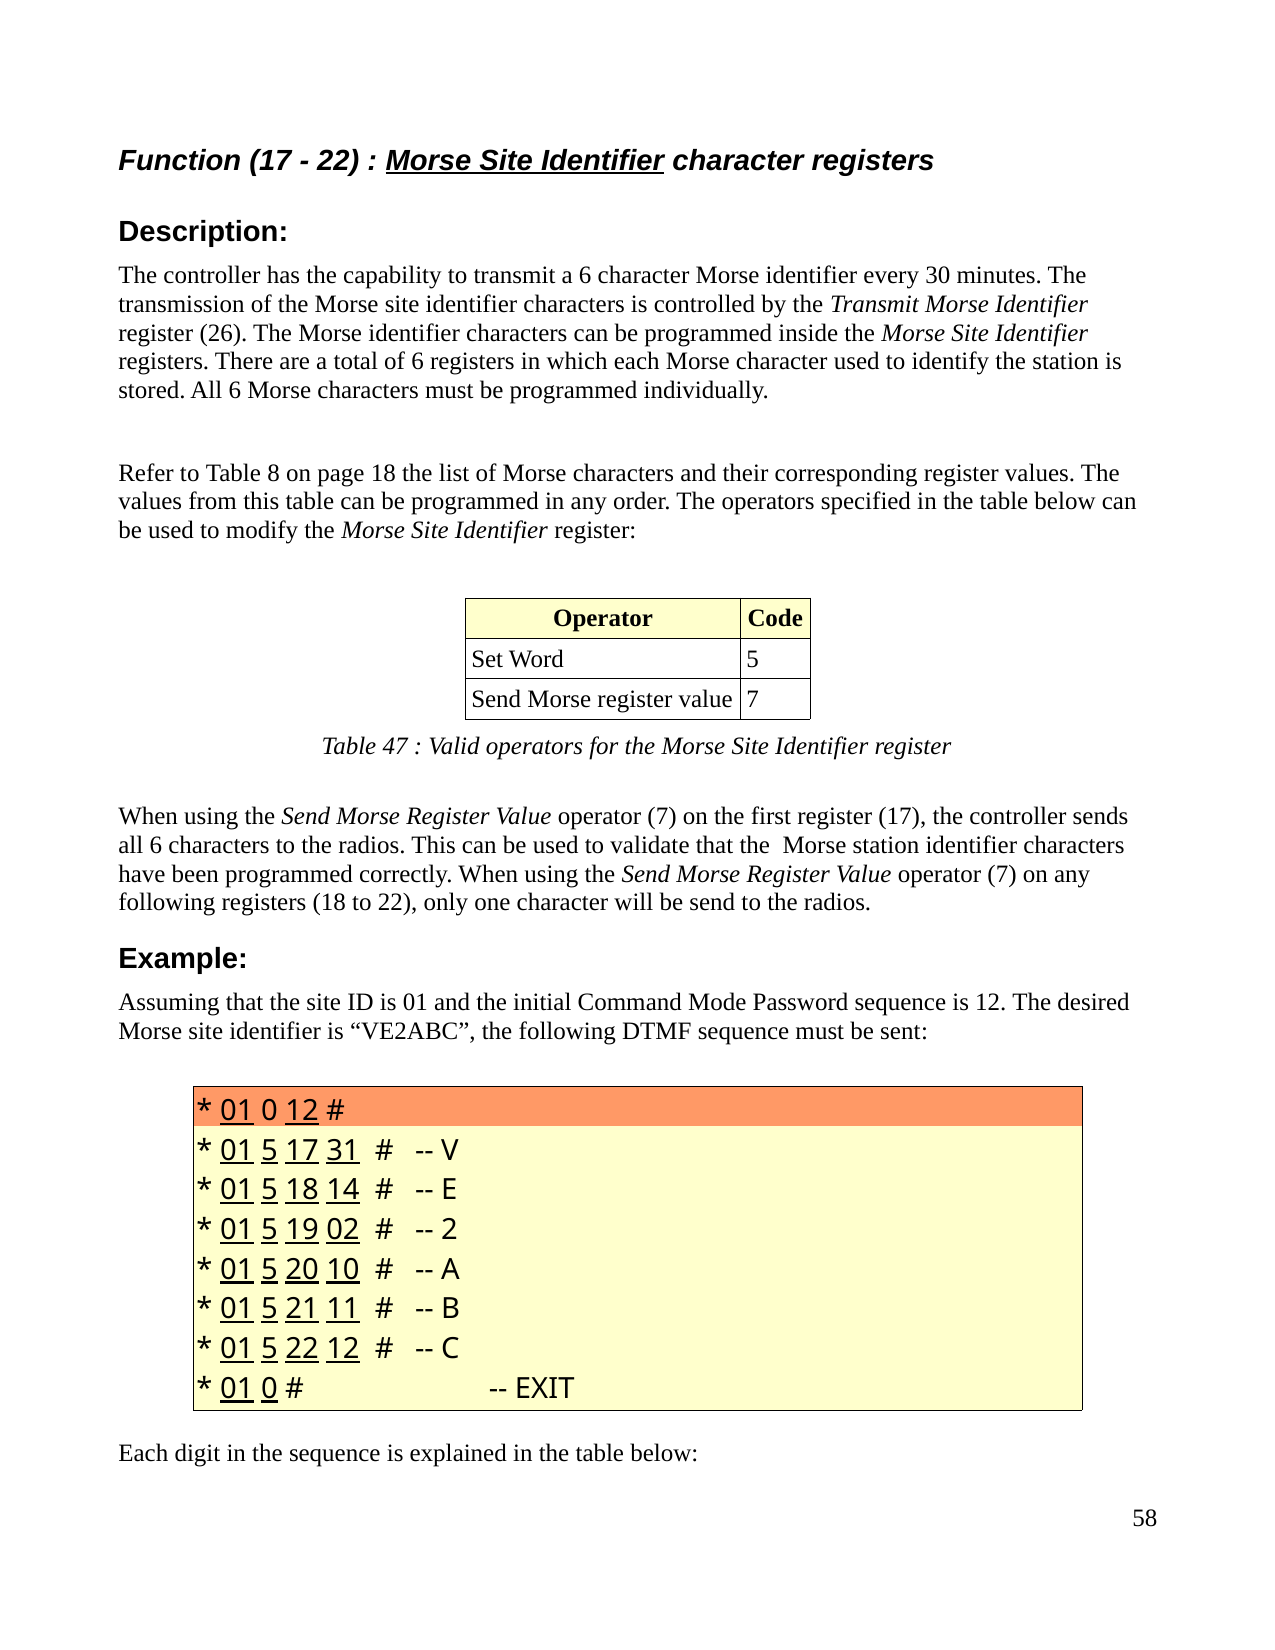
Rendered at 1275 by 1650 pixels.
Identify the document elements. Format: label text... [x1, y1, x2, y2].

subtitle Function (17 - 22) : Morse Site Identifier character registers [118, 143, 1157, 177]
text * 01 0 # -- EXIT [194, 1364, 1082, 1410]
text Assuming that the site ID is 01 and the initial Command Mode Password sequence is 12. The desired Morse site identifier is “VE2ABC”, the following DTMF sequence must be sent: [118, 987, 1157, 1045]
text * 01 5 18 14 # -- E [194, 1165, 1082, 1205]
text * 01 5 22 12 # -- C [194, 1324, 1082, 1364]
table_cell Send Morse register value [466, 679, 740, 719]
text * 01 5 19 02 # -- 2 [194, 1205, 1082, 1245]
text * 01 5 17 31 # -- V [194, 1126, 1082, 1165]
text When using the Send Morse Register Value operator (7) on the first register (17), the controller sends all 6 characters to the radios. This can be used to validate that the Morse station identifier characters have been programmed correctly. When using the Send Morse Register Value operator (7) on any following registers (18 to 22), only one character will be send to the radios. [118, 801, 1157, 916]
table_cell Set Word [466, 639, 740, 678]
table_cell 5 [741, 639, 810, 678]
text Table 47 : Valid operators for the Morse Site Identifier register [118, 731, 1157, 760]
text * 01 5 20 10 # -- A [194, 1245, 1082, 1284]
subtitle Example: [118, 941, 1157, 975]
table_cell 7 [741, 679, 810, 719]
subtitle Description: [118, 214, 1157, 248]
text The controller has the capability to transmit a 6 character Morse identifier every 30 minutes. The transmission of the Morse site identifier characters is controlled by the Transmit Morse Identifier register (26). The Morse identifier characters can be programmed inside the Morse Site Identifier registers. There are a total of 6 registers in which each Morse character used to identify the station is stored. All 6 Morse characters must be programmed individually. [118, 260, 1157, 404]
text * 01 5 21 11 # -- B [194, 1284, 1082, 1324]
text * 01 0 12 # [194, 1087, 1082, 1126]
text Each digit in the sequence is explained in the table below: [118, 1438, 1157, 1467]
table_header Code [741, 599, 810, 638]
table_header Operator [466, 599, 740, 638]
text Refer to Table 8 on page 18 the list of Morse characters and their corresponding register values. The values from this table can be programmed in any order. The operators specified in the table below can be used to modify the Morse Site Identifier register: [118, 458, 1157, 544]
